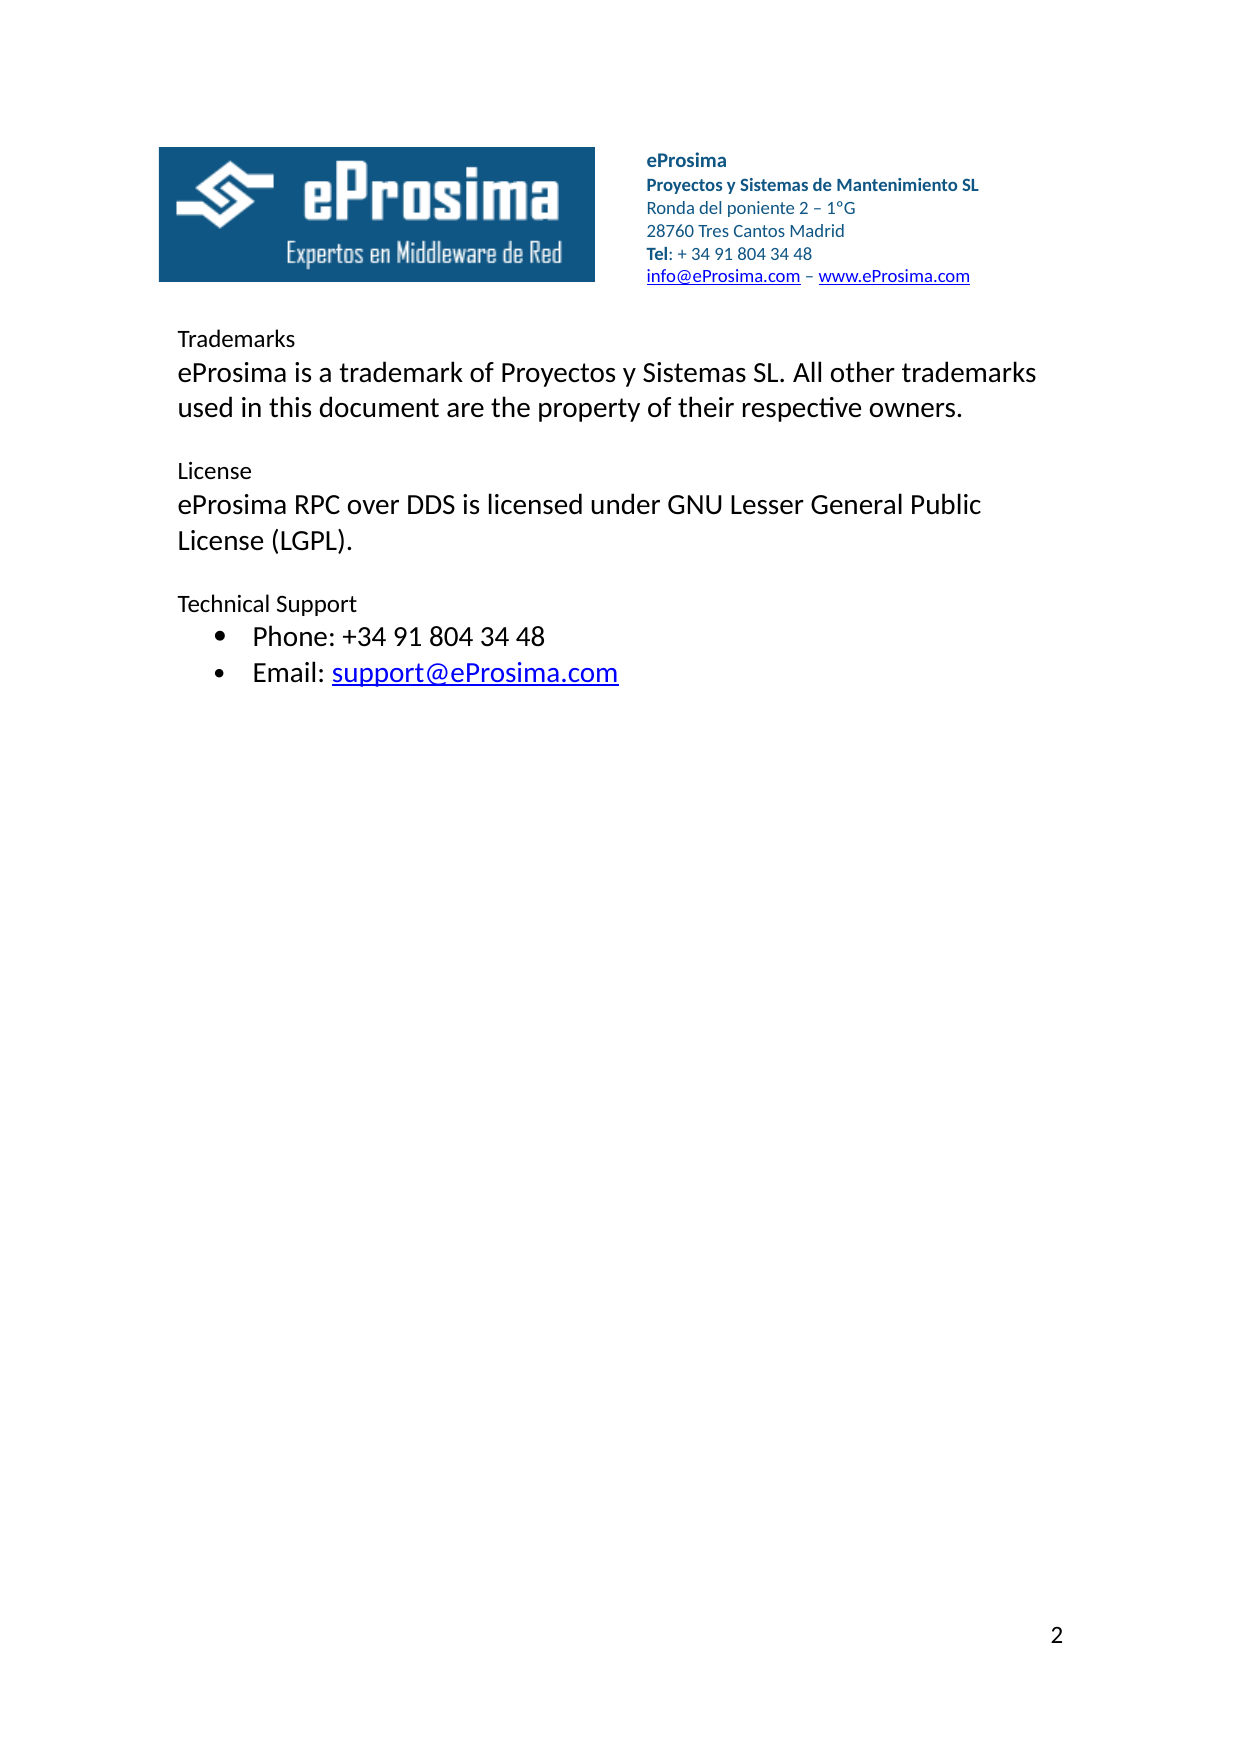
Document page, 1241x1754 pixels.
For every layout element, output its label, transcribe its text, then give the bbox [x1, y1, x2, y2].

text License [177, 456, 1063, 486]
text eProsima RPC over DDS is licensed under GNU Lesser General Public License (LGPL). [177, 486, 1063, 557]
list Email: support@eProsima.com [215, 654, 1063, 689]
text Technical Support [177, 588, 1063, 618]
list Phone: +34 91 804 34 48 [215, 618, 1063, 654]
text eProsima is a trademark of Proyectos y Sistemas SL. All other trademarks used in this document are the property of their respective owners. [177, 354, 1063, 425]
table_header [148, 148, 635, 288]
text Trademarks [177, 323, 1063, 354]
picture [158, 147, 595, 282]
table_header eProsima Proyectos y Sistemas de Mantenimiento SL Ronda del poniente 2 – 1ºG 28760 Tres Cantos Madrid Tel: + 34 91 804 34 48 info@eProsima.com – www.eProsima.com [635, 148, 1074, 288]
